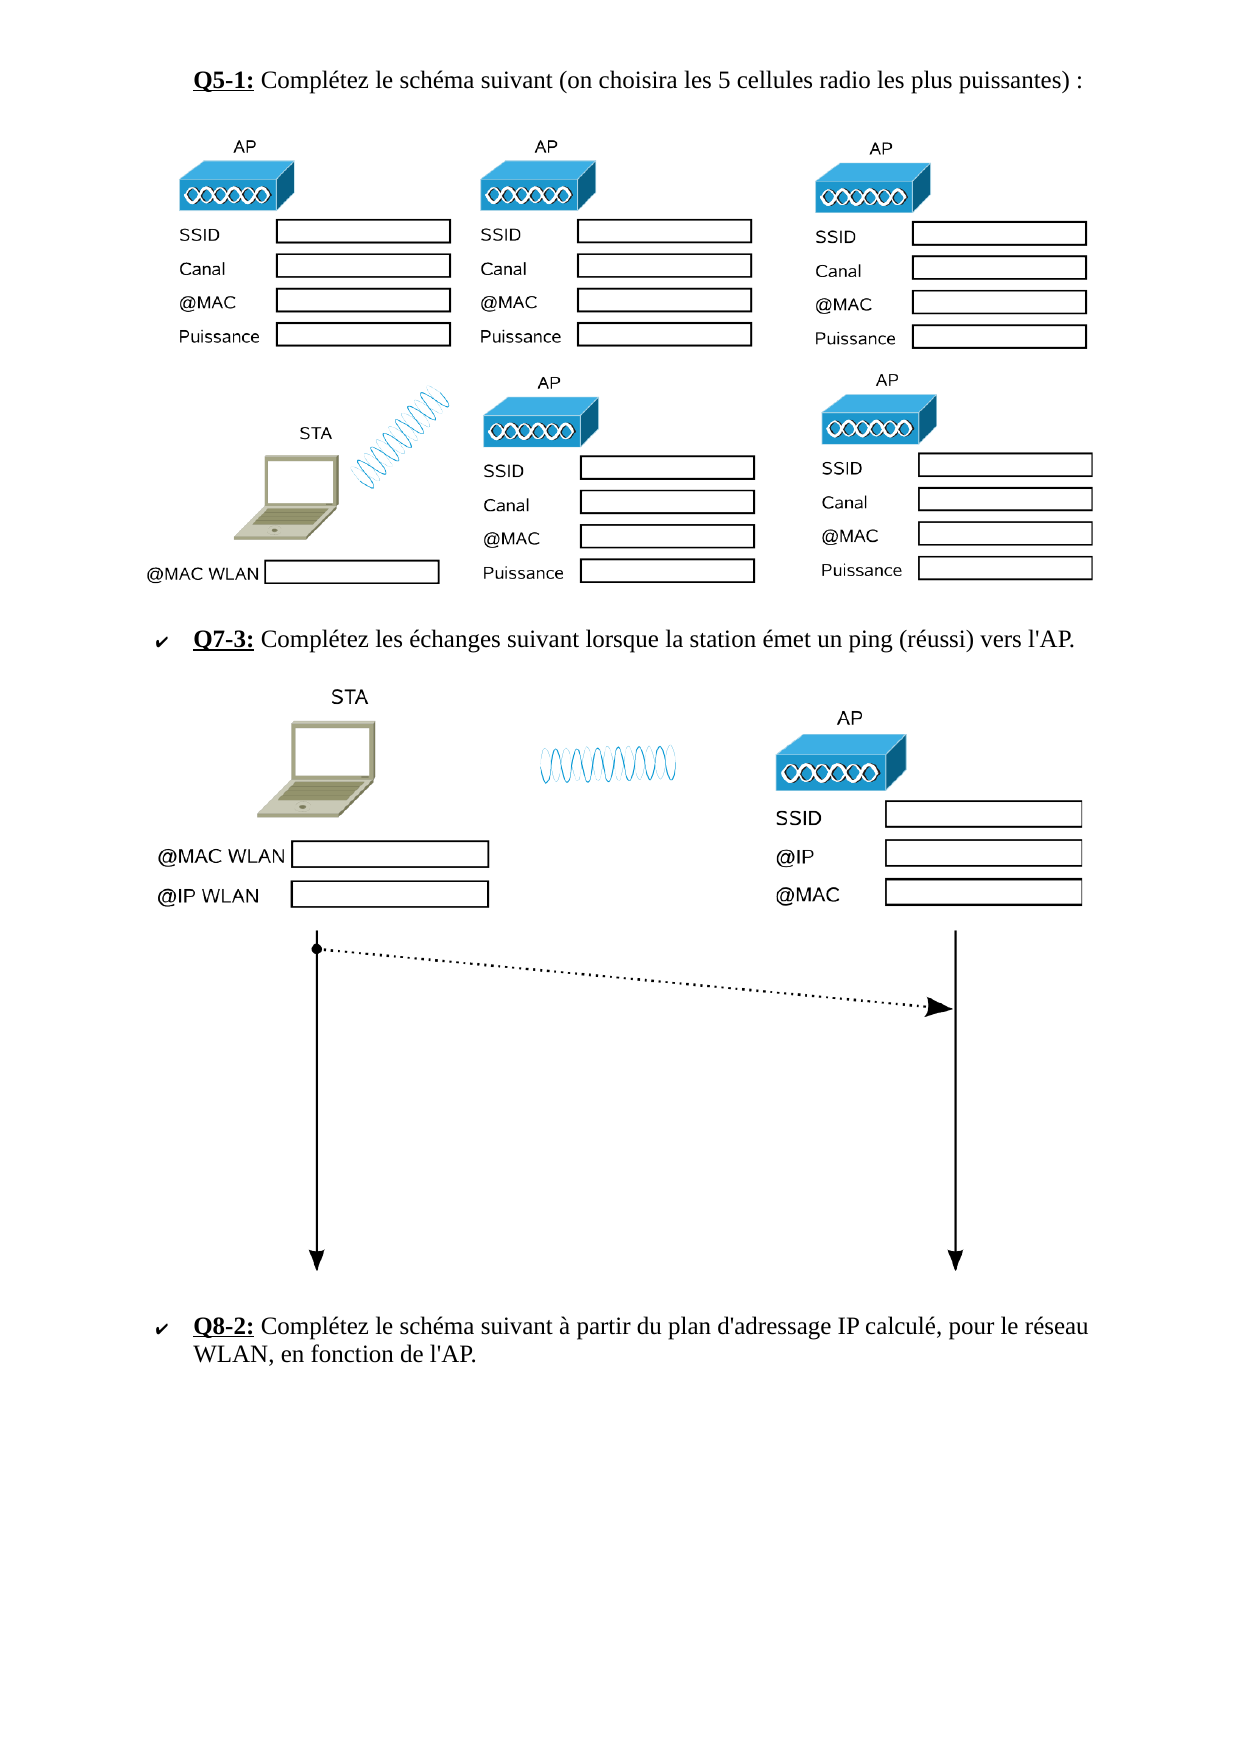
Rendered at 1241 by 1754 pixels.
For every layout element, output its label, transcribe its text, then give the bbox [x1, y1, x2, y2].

list Q7-3: Complétez les échanges suivant lorsque la station émet un ping (réussi) vers l'AP. [156, 624, 1122, 653]
picture [147, 140, 1093, 584]
list Q5-1: Complétez le schéma suivant (on choisira les 5 cellules radio les plus puissantes) : [156, 65, 1122, 94]
picture [158, 689, 1083, 1271]
list Q8-2: Complétez le schéma suivant à partir du plan d'adressage IP calculé, pour le réseau WLAN, en fonction de l'AP. [156, 1311, 1122, 1368]
